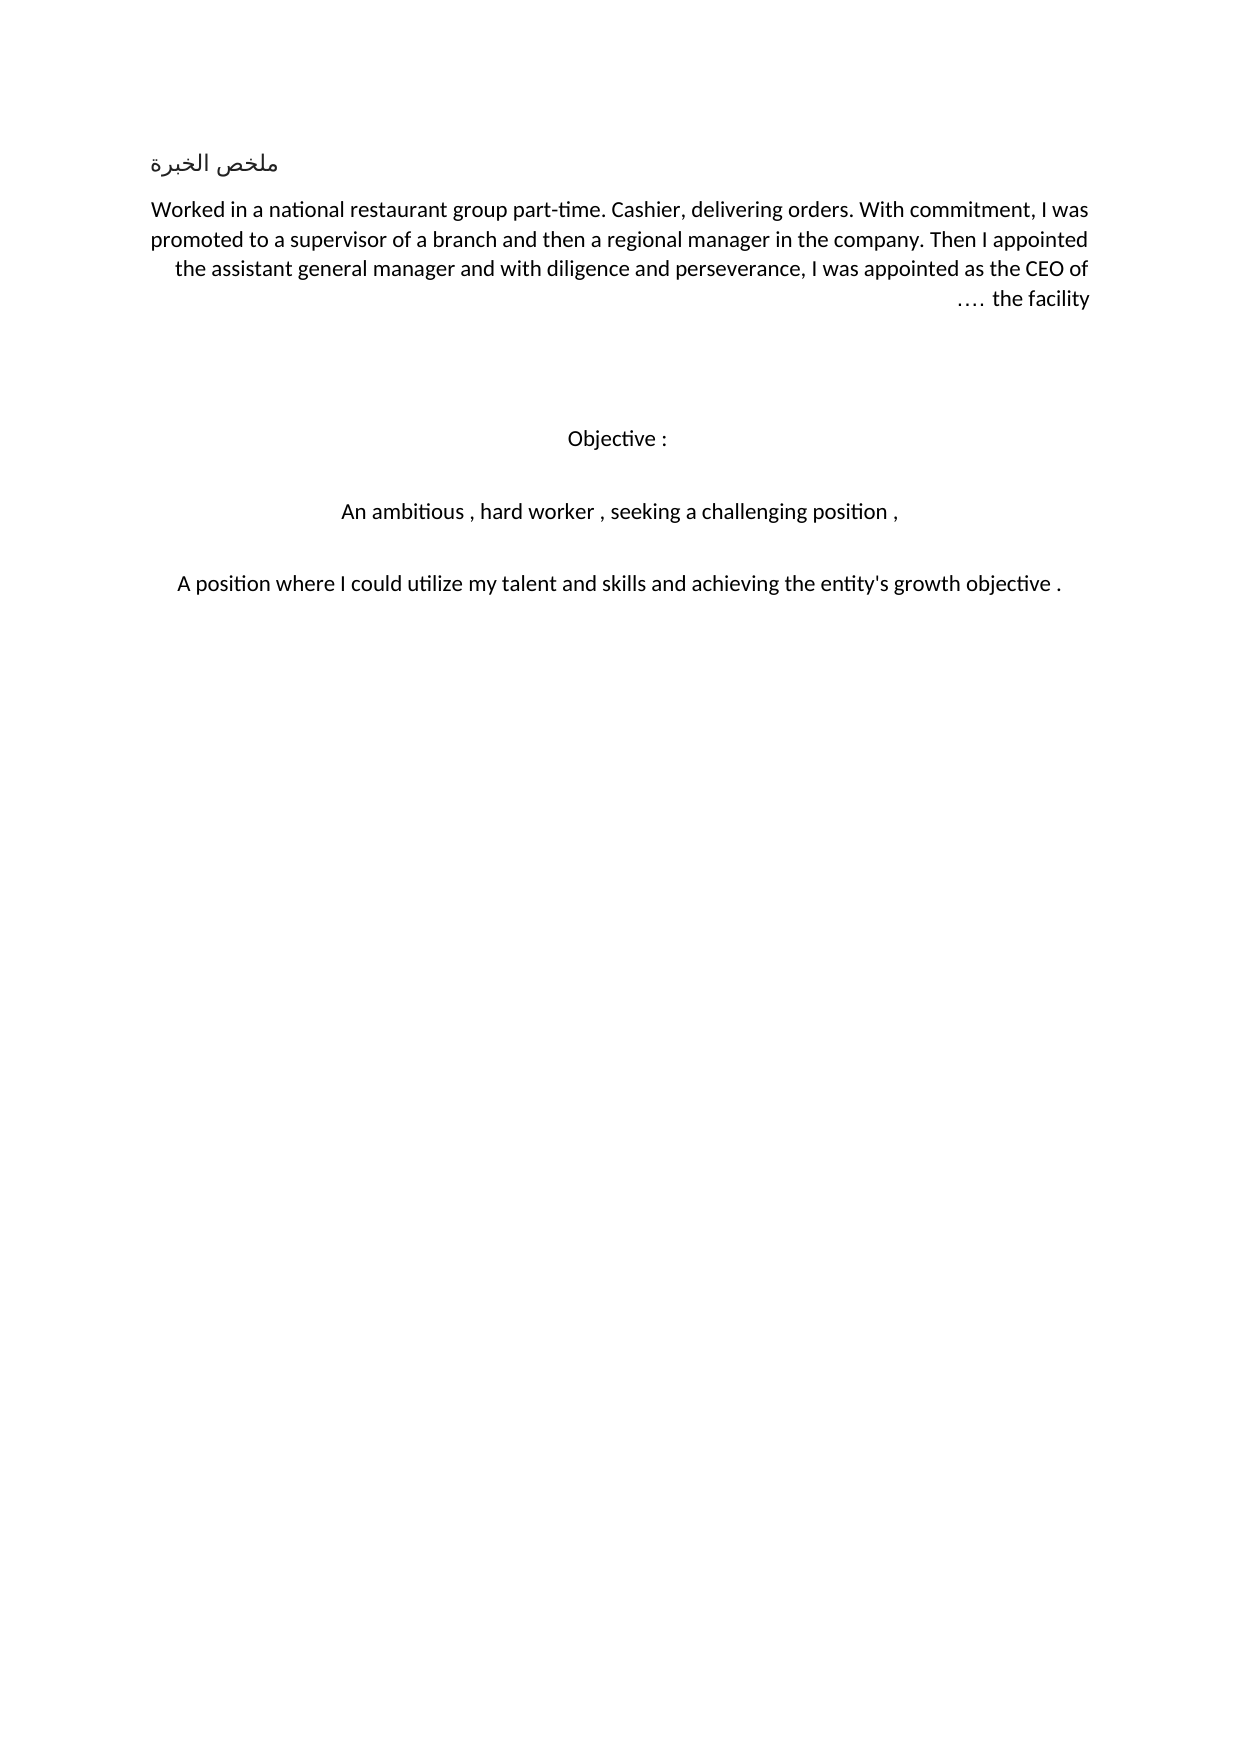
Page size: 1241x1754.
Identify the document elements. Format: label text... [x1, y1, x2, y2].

text ملخص الخبرة [150, 150, 1090, 176]
text A position where I could utilize my talent and skills and achieving the entity's growth objective . [150, 569, 1090, 598]
text An ambitious , hard worker , seeking a challenging position , [150, 497, 1090, 525]
text Worked in a national restaurant group part-time. Cashier, delivering orders. With commitment, I was promoted to a supervisor of a branch and then a regional manager in the company. Then I appointed the assistant general manager and with diligence and perseverance, I was appointed as the CEO of the facility …. [150, 195, 1090, 312]
text Objective : [150, 424, 1090, 452]
